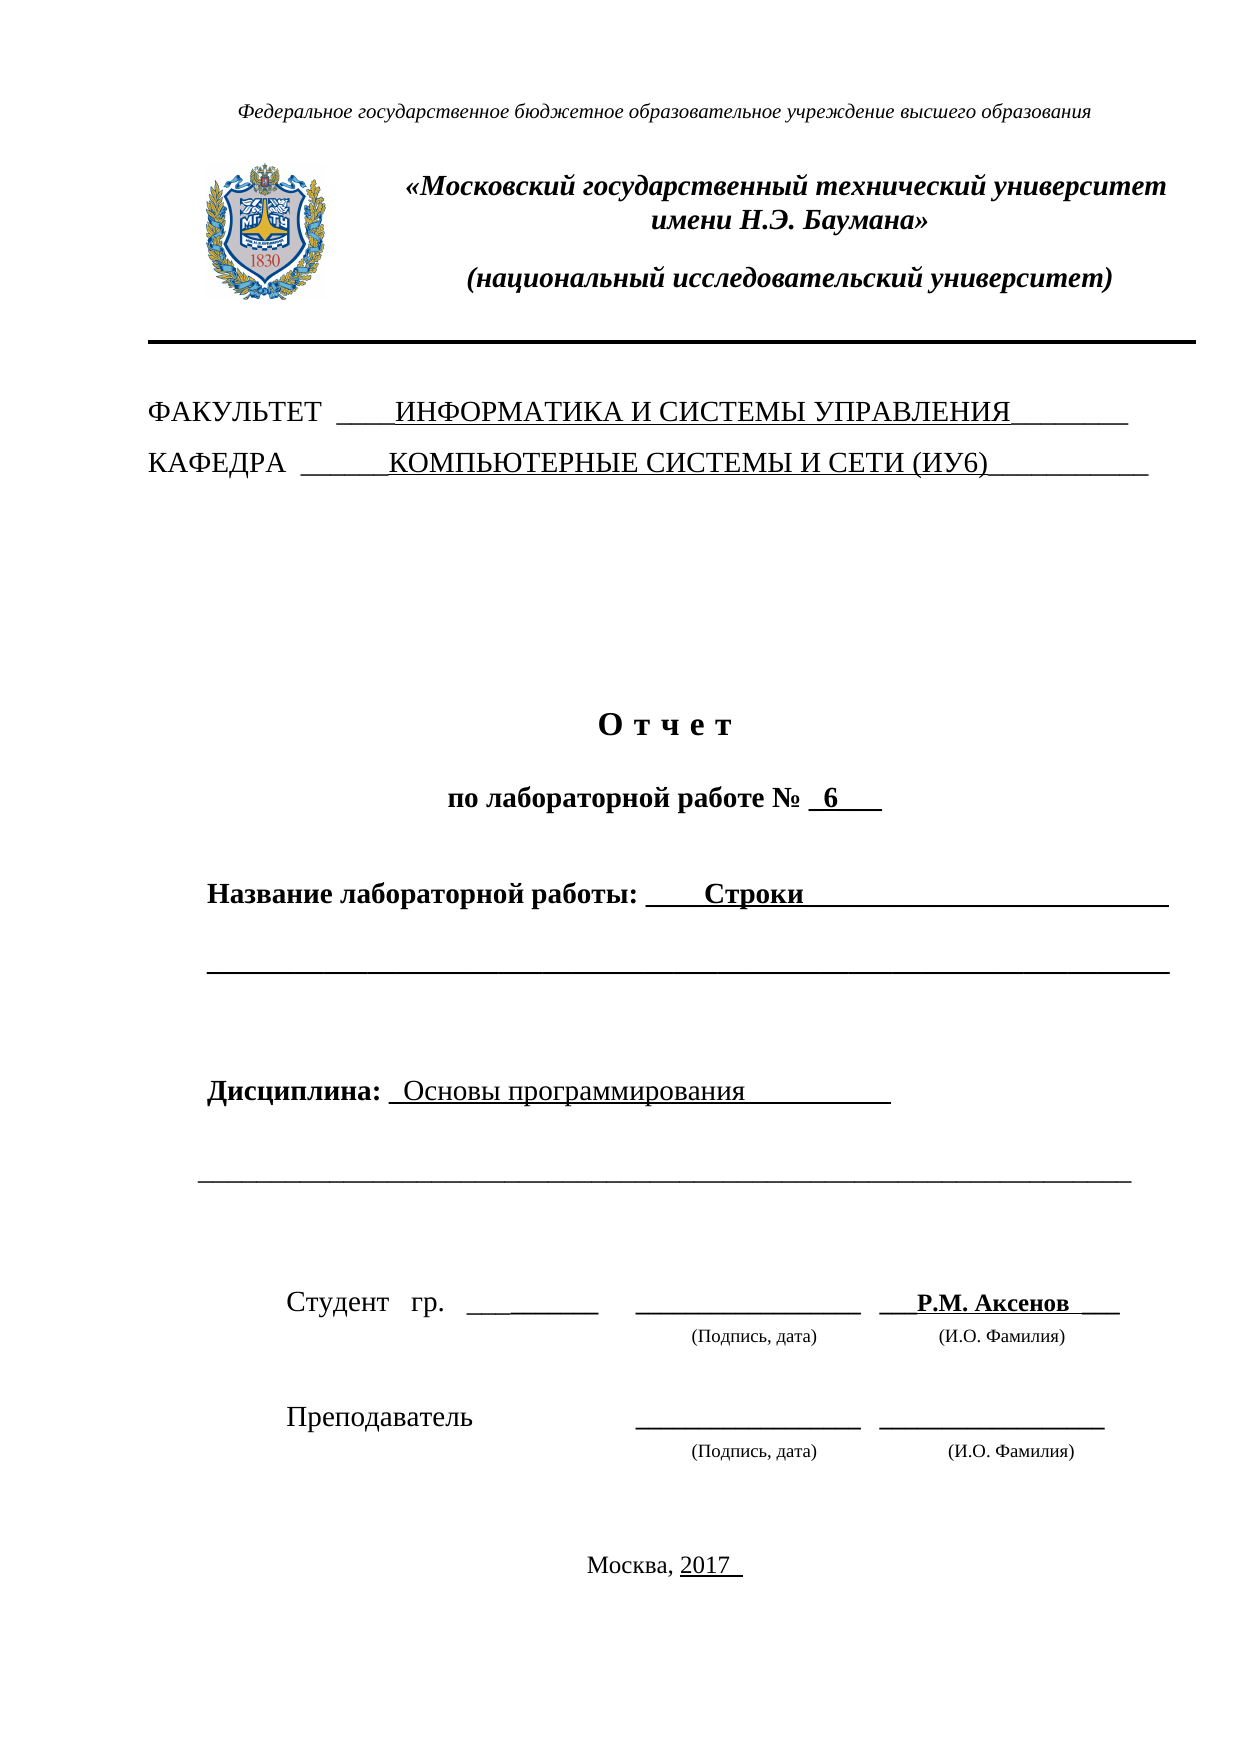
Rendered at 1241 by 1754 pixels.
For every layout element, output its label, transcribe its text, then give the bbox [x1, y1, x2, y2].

text (Подпись, дата) (И.О. Фамилия) [148, 1317, 1181, 1349]
table_header «Московский государственный технический университет имени Н.Э. Баумана» (национальный исследовательский университет) [384, 123, 1196, 339]
text Название лабораторной работы: ____Строки_________________________ __________________________________________________________________ [207, 876, 1181, 977]
picture [206, 163, 326, 300]
text (Подпись, дата) (И.О. Фамилия) [148, 1433, 1181, 1464]
text ________________________________________________________________ [148, 1152, 1181, 1186]
text Федеральное государственное бюджетное образовательное учреждение высшего образования [148, 99, 1181, 123]
text по лабораторной работе № _6___ [148, 780, 1181, 814]
text Студент гр. __________ __________________ ___Р.М. Аксенов ___ [148, 1286, 1181, 1317]
text Преподаватель __________________ __________________ [148, 1402, 1181, 1433]
text Дисциплина: _Основы программирования__________ [207, 1073, 1181, 1106]
table_header [148, 123, 384, 339]
text Москва, 2017_ [148, 1550, 1181, 1579]
text ФАКУЛЬТЕТ ____ИНФОРМАТИКА И СИСТЕМЫ УПРАВЛЕНИЯ________ [148, 394, 1181, 428]
text КАФЕДРА ______Компьютерные Системы и сети (ИУ6)___________ [148, 445, 1181, 478]
text Отчет [148, 704, 1181, 743]
